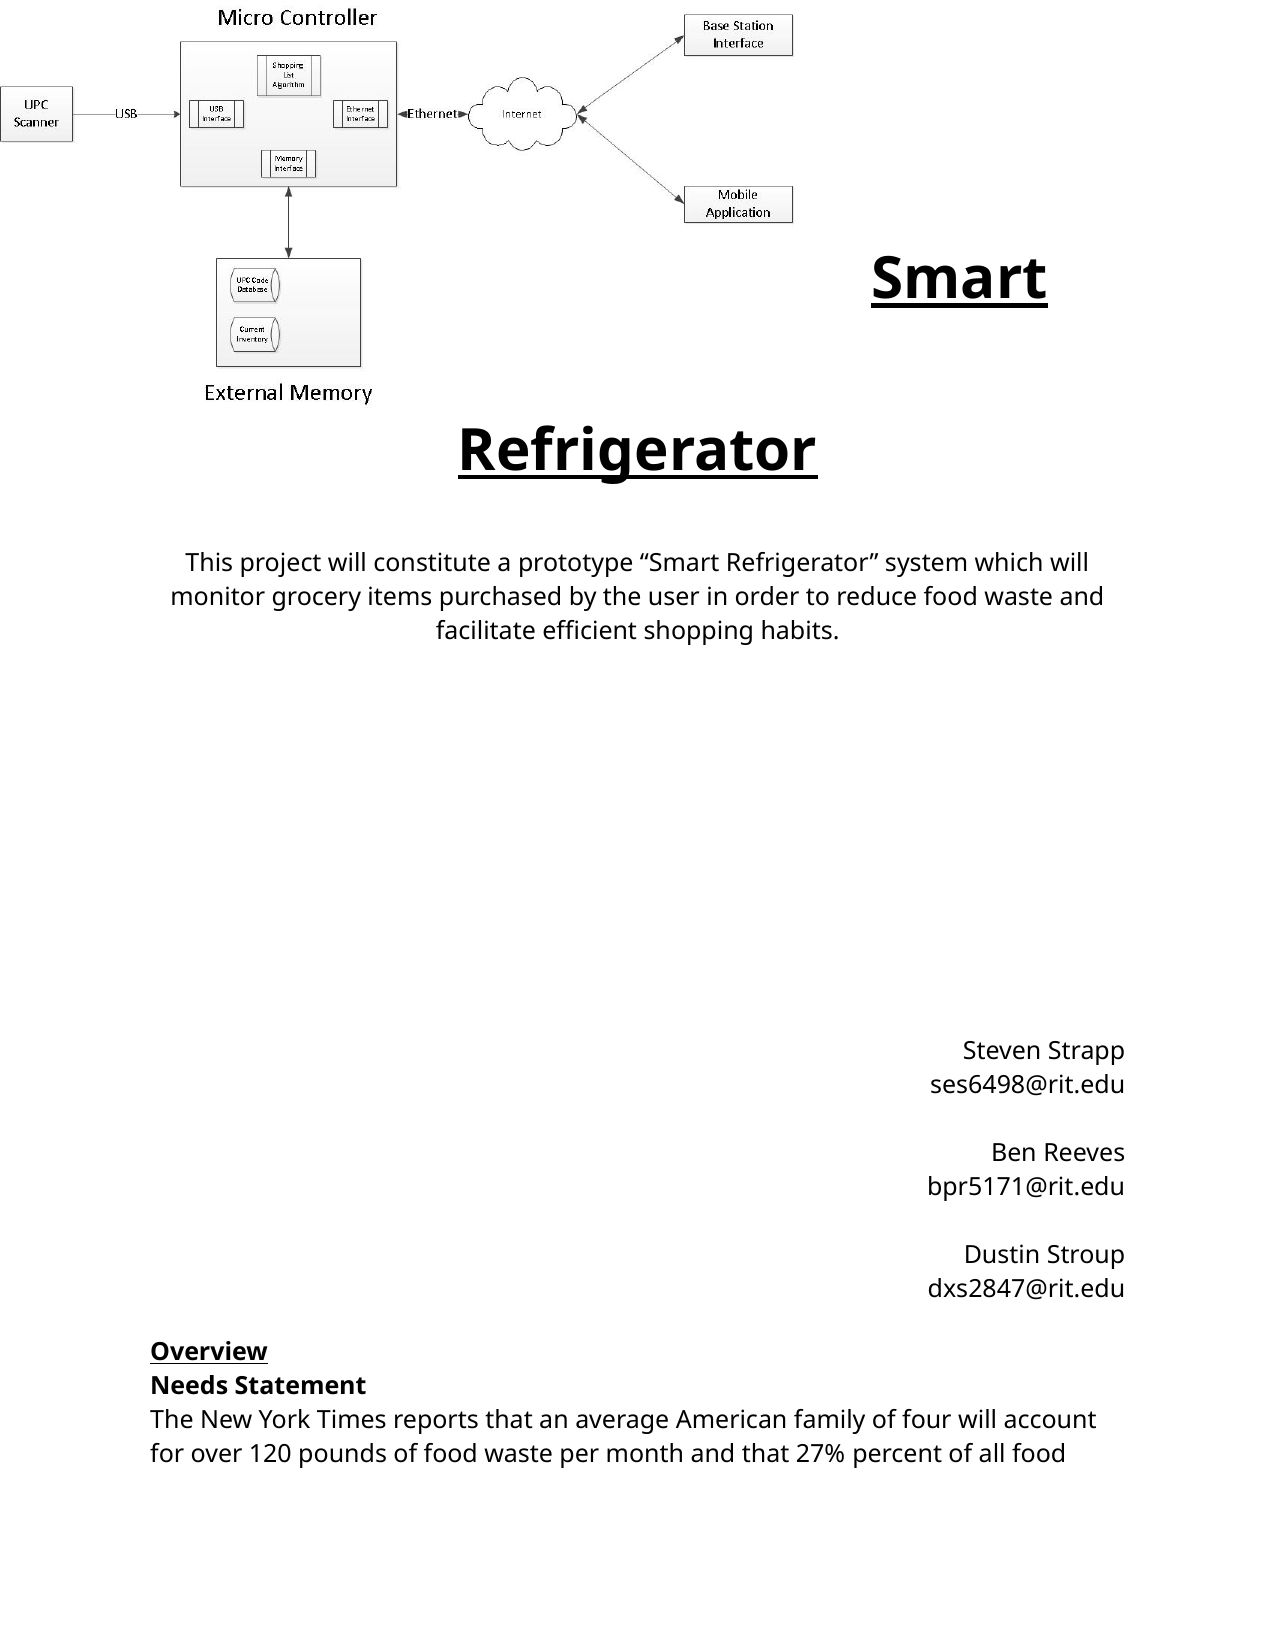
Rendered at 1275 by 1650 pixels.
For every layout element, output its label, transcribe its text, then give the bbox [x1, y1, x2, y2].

text Steven Strapp [150, 1032, 1125, 1067]
text Needs Statement [150, 1368, 1125, 1402]
text bpr5171@rit.edu [150, 1169, 1125, 1203]
text ses6498@rit.edu [150, 1067, 1125, 1101]
picture [0, 0, 794, 408]
text dxs2847@rit.edu [150, 1271, 1125, 1305]
text The New York Times reports that an average American family of four will account for over 120 pounds of food waste per month and that 27% percent of all food [150, 1402, 1125, 1470]
text Overview [150, 1334, 1125, 1368]
text Dustin Stroup [150, 1237, 1125, 1271]
text Ben Reeves [150, 1135, 1125, 1169]
text Smart Refrigerator [150, 236, 1125, 487]
text This project will constitute a prototype “Smart Refrigerator” system which will monitor grocery items purchased by the user in order to reduce food waste and facilitate efficient shopping habits. [150, 545, 1125, 647]
